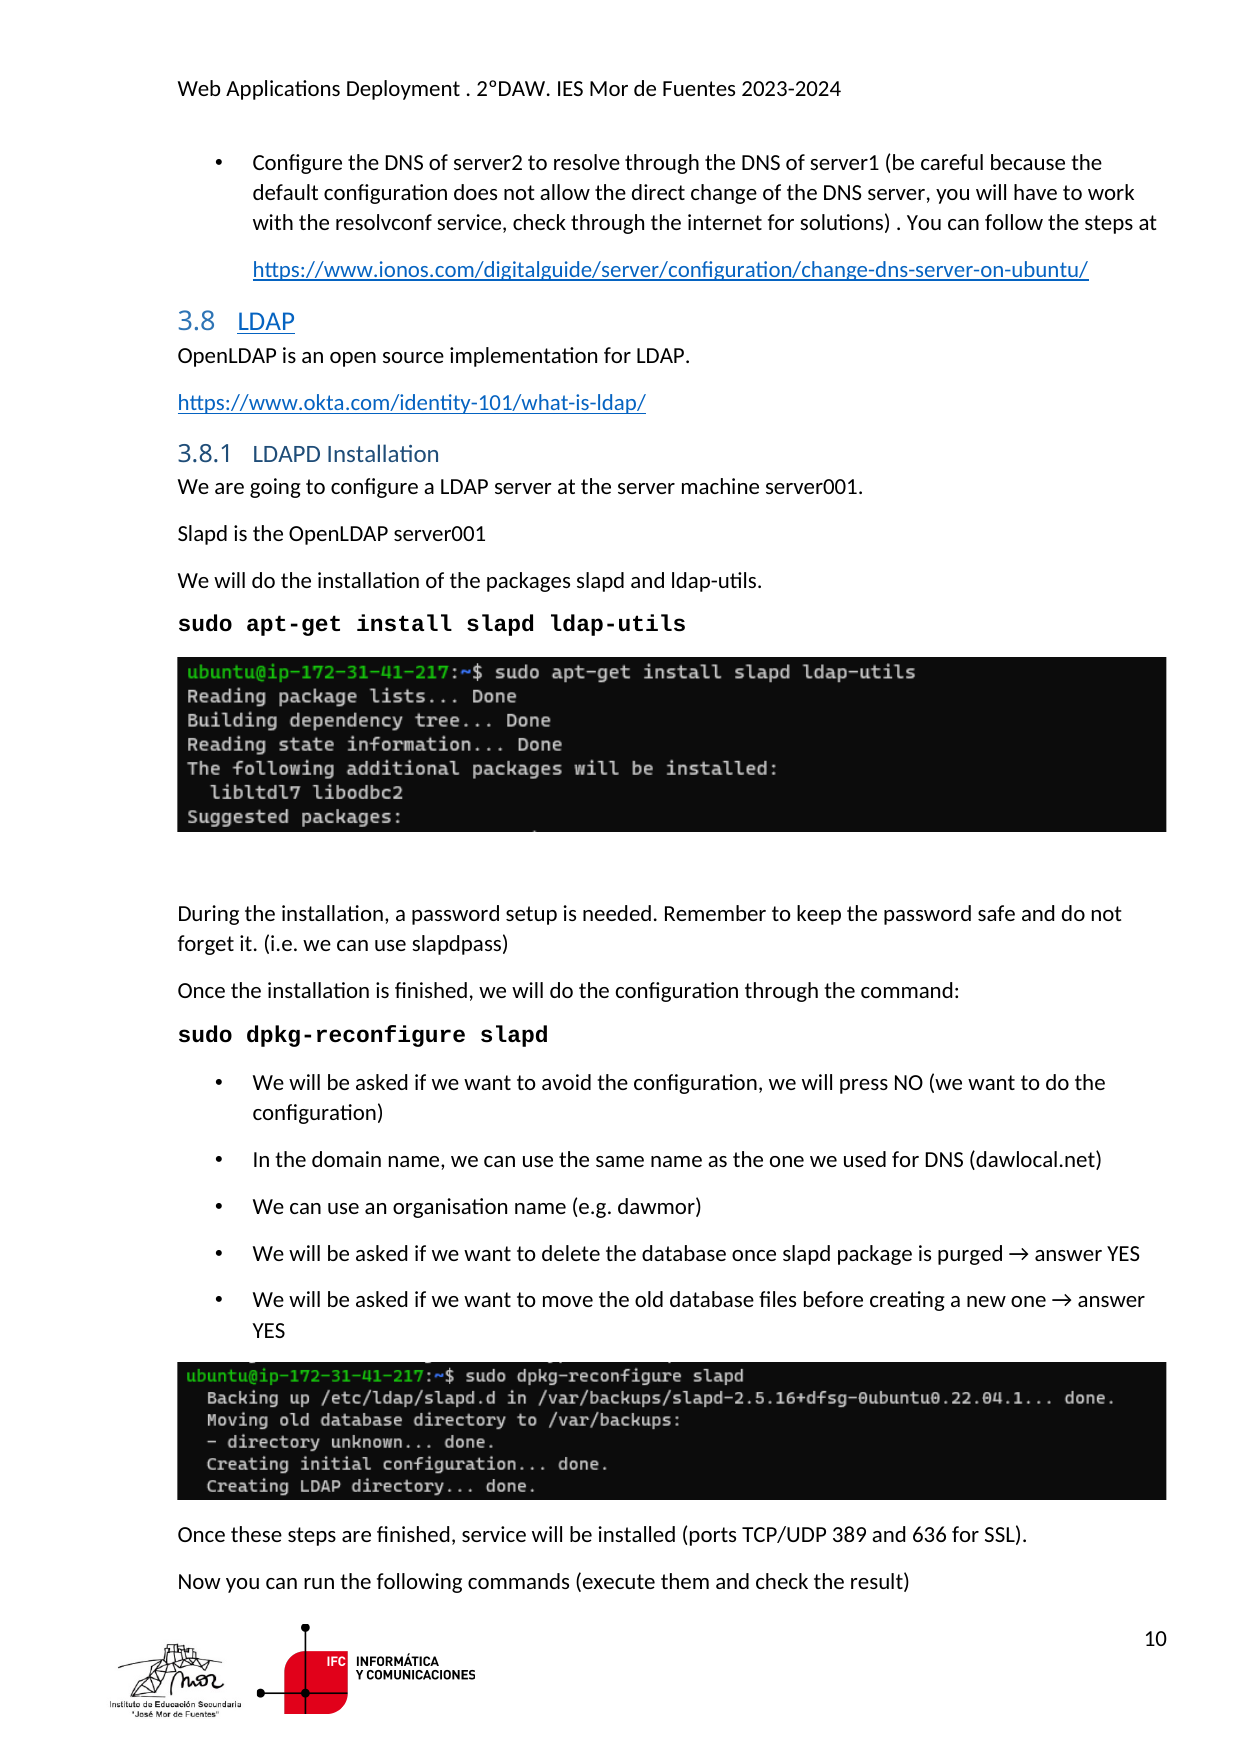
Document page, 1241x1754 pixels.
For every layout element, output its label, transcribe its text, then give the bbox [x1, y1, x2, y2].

list We will be asked if we want to move the old database files before creating a new one → answer YES [215, 1286, 1167, 1344]
subtitle LDAP [177, 302, 1167, 339]
text sudo apt-get install slapd ldap-utils [177, 613, 1167, 639]
text Once the installation is finished, we will do the configuration through the command: [177, 976, 1167, 1004]
list Configure the DNS of server2 to resolve through the DNS of server1 (be careful because the default configuration does not allow the direct change of the DNS server, you will have to work with the resolvconf service, check through the internet for solutions) . You can follow the steps at [215, 148, 1167, 236]
picture [177, 1362, 1167, 1500]
text Once these steps are finished, service will be installed (ports TCP/UDP 389 and 636 for SSL). [177, 1500, 1167, 1548]
list https://www.ionos.com/digitalguide/server/configuration/change-dns-server-on-ubuntu/ [215, 255, 1167, 283]
list We will be asked if we want to delete the database once slapd package is purged → answer YES [215, 1239, 1167, 1267]
text sudo dpkg-reconfigure slapd [177, 1023, 1167, 1049]
list We can use an organisation name (e.g. dawmor) [215, 1192, 1167, 1220]
text https://www.okta.com/identity-101/what-is-ldap/ [177, 388, 1167, 416]
text We will do the installation of the packages slapd and ldap-utils. [177, 566, 1167, 594]
list In the domain name, we can use the same name as the one we used for DNS (dawlocal.net) [215, 1145, 1167, 1173]
picture [100, 1631, 249, 1736]
text Slapd is the OpenLDAP server001 [177, 519, 1167, 547]
text Now you can run the following commands (execute them and check the result) [177, 1567, 1167, 1595]
text We are going to configure a LDAP server at the server machine server001. [177, 472, 1167, 500]
text OpenLDAP is an open source implementation for LDAP. [177, 342, 1167, 369]
text During the installation, a password setup is needed. Remember to keep the password safe and do not forget it. (i.e. we can use slapdpass) [177, 899, 1167, 957]
picture [256, 1624, 475, 1714]
subtitle LDAPD Installation [177, 435, 1167, 469]
picture [177, 657, 1167, 832]
list We will be asked if we want to avoid the configuration, we will press NO (we want to do the configuration) [215, 1068, 1167, 1126]
